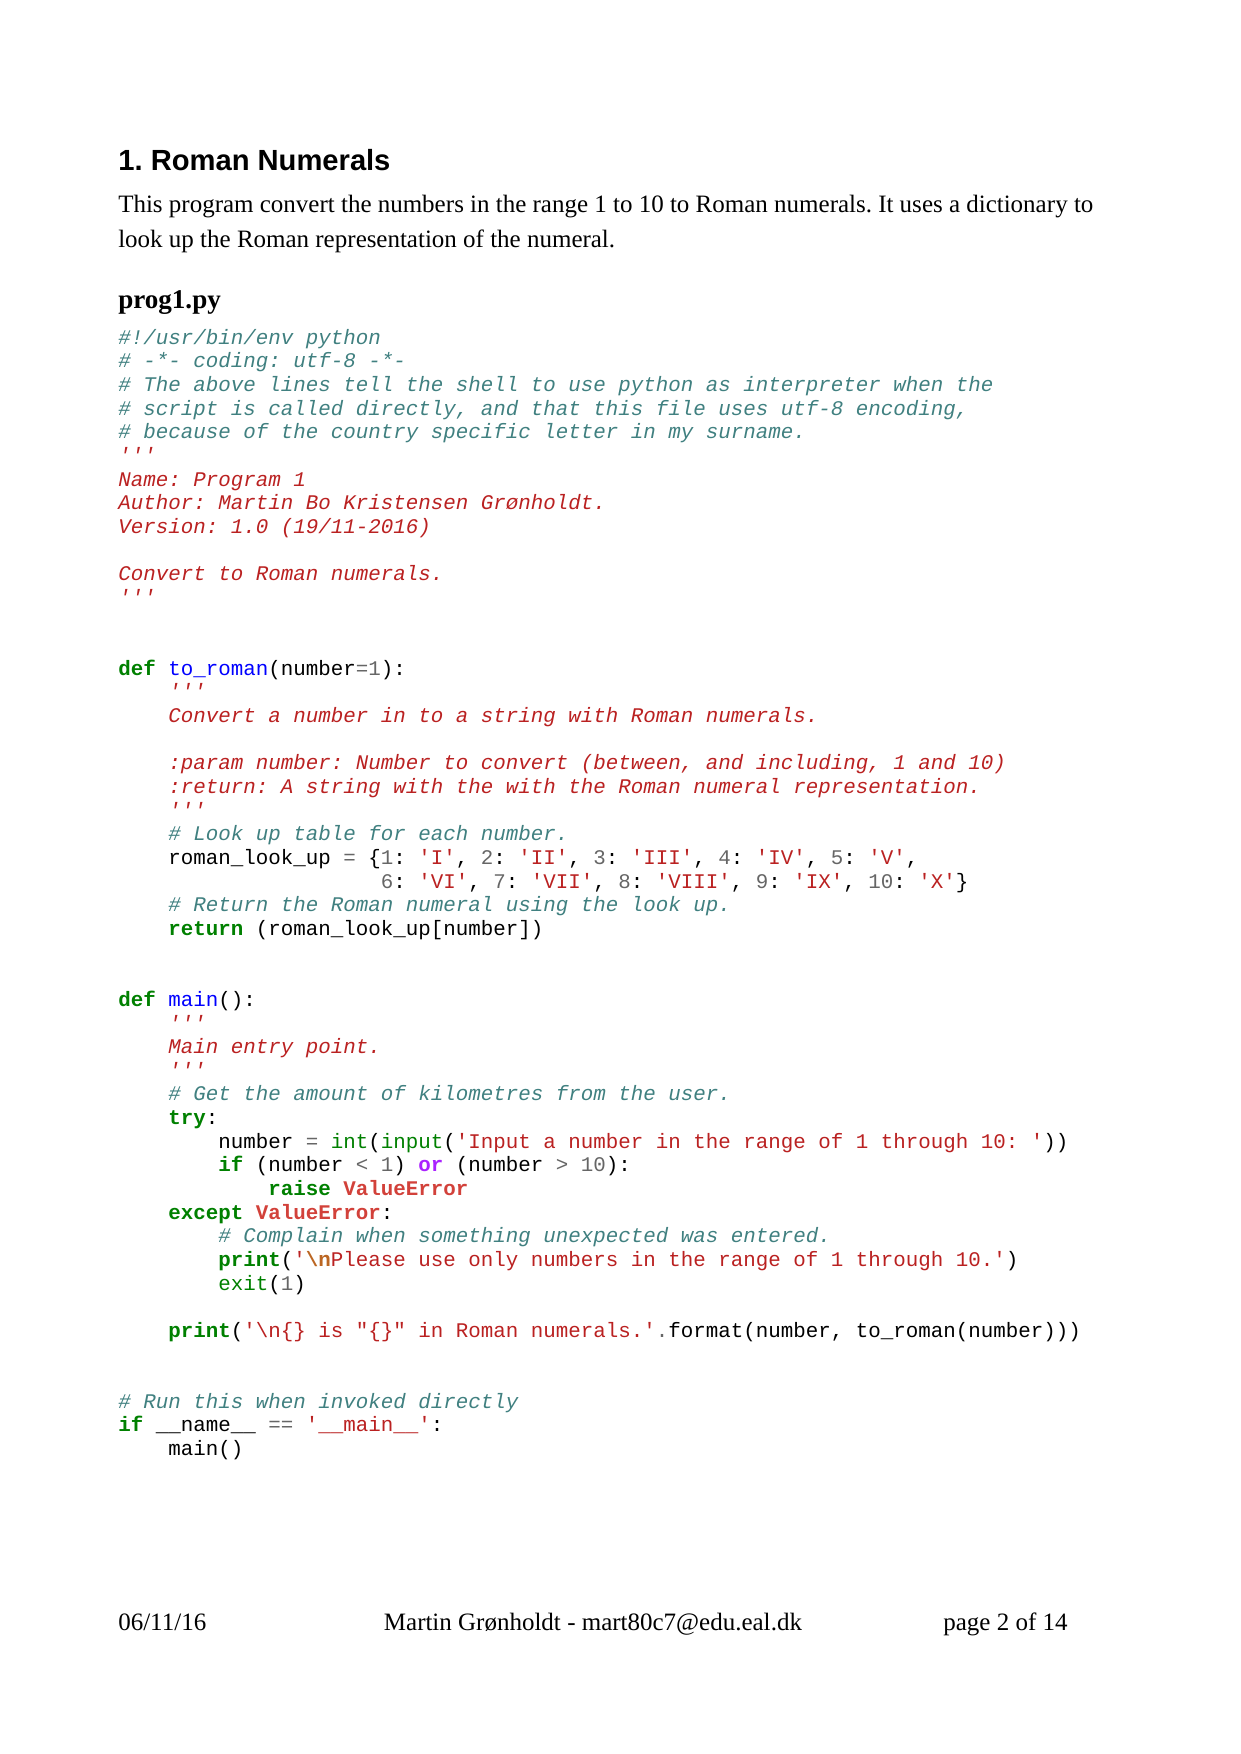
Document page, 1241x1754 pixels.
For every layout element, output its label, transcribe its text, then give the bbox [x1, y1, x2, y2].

text Convert to Roman numerals. [118, 563, 1122, 587]
text # Get the amount of kilometres from the user. [118, 1083, 1122, 1107]
text ''' [118, 800, 1122, 823]
text return (roman_look_up[number]) [118, 918, 1122, 942]
text print('\n{} is "{}" in Roman numerals.'.format(number, to_roman(number))) [118, 1320, 1122, 1343]
text if (number < 1) or (number > 10): [118, 1154, 1122, 1178]
text #!/usr/bin/env python [118, 327, 1122, 350]
subtitle 1. Roman Numerals [118, 143, 1122, 177]
text :param number: Number to convert (between, and including, 1 and 10) [118, 752, 1122, 776]
text Name: Program 1 [118, 469, 1122, 492]
text ''' [118, 1012, 1122, 1036]
text Convert a number in to a string with Roman numerals. [118, 705, 1122, 729]
text except ValueError: [118, 1202, 1122, 1225]
text # script is called directly, and that this file uses utf-8 encoding, [118, 398, 1122, 421]
text def to_roman(number=1): [118, 658, 1122, 681]
text roman_look_up = {1: 'I', 2: 'II', 3: 'III', 4: 'IV', 5: 'V', [118, 847, 1122, 871]
text ''' [118, 681, 1122, 705]
text ''' [118, 587, 1122, 611]
text Main entry point. [118, 1036, 1122, 1060]
text # Complain when something unexpected was entered. [118, 1225, 1122, 1249]
text :return: A string with the with the Roman numeral representation. [118, 776, 1122, 800]
text # Return the Roman numeral using the look up. [118, 894, 1122, 918]
text print('\nPlease use only numbers in the range of 1 through 10.') [118, 1249, 1122, 1273]
text raise ValueError [118, 1178, 1122, 1202]
text ''' [118, 445, 1122, 469]
subtitle prog1.py [118, 283, 1122, 314]
text def main(): [118, 989, 1122, 1012]
text # Look up table for each number. [118, 823, 1122, 847]
text 6: 'VI', 7: 'VII', 8: 'VIII', 9: 'IX', 10: 'X'} [118, 871, 1122, 894]
text if __name__ == '__main__': [118, 1414, 1122, 1438]
text Version: 1.0 (19/11-2016) [118, 516, 1122, 539]
text # The above lines tell the shell to use python as interpreter when the [118, 374, 1122, 398]
text number = int(input('Input a number in the range of 1 through 10: ')) [118, 1131, 1122, 1154]
text exit(1) [118, 1273, 1122, 1296]
text # because of the country specific letter in my surname. [118, 421, 1122, 445]
text # -*- coding: utf-8 -*- [118, 350, 1122, 374]
text main() [118, 1438, 1122, 1462]
text # Run this when invoked directly [118, 1391, 1122, 1414]
text ''' [118, 1060, 1122, 1083]
text Author: Martin Bo Kristensen Grønholdt. [118, 492, 1122, 516]
text try: [118, 1107, 1122, 1131]
text This program convert the numbers in the range 1 to 10 to Roman numerals. It uses a dictionary to look up the Roman representation of the numeral. [118, 189, 1122, 252]
